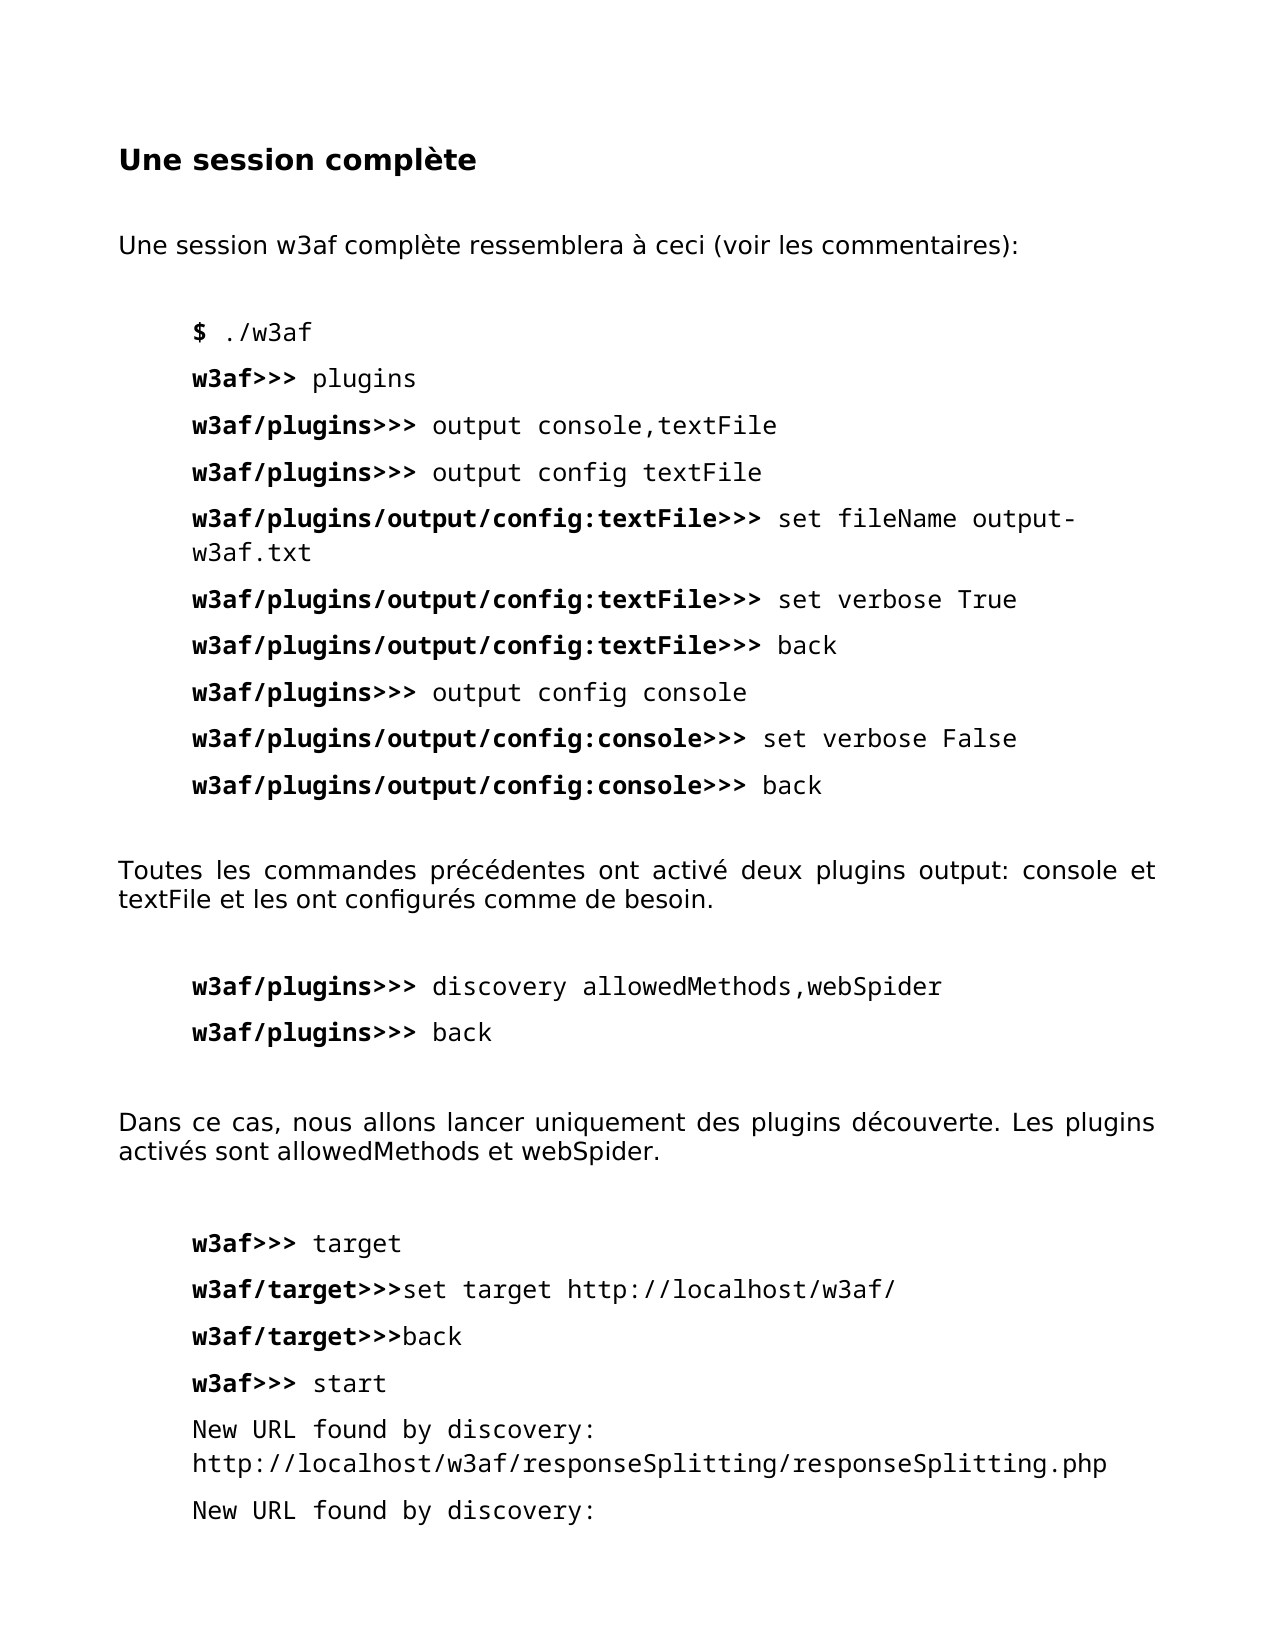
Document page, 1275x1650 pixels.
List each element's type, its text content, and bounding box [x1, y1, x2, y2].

text w3af>>> start [192, 1365, 1157, 1399]
text Toutes les commandes précédentes ont activé deux plugins output: console et textFile et les ont configurés comme de besoin. [118, 856, 1157, 914]
text New URL found by discovery: [192, 1492, 1157, 1526]
text w3af>>> target [192, 1226, 1157, 1259]
text New URL found by discovery: http://localhost/w3af/responseSplitting/responseSplitting.php [192, 1412, 1157, 1480]
text w3af/plugins/output/config:textFile>>> back [192, 628, 1157, 662]
text Dans ce cas, nous allons lancer uniquement des plugins découverte. Les plugins activés sont allowedMethods et webSpider. [118, 1108, 1157, 1166]
text w3af/plugins>>> output console,textFile [192, 408, 1157, 442]
text w3af/target>>>set target http://localhost/w3af/ [192, 1272, 1157, 1306]
text w3af/target>>>back [192, 1319, 1157, 1353]
subtitle Une session complète [118, 143, 1157, 177]
text Une session w3af complète ressemblera à ceci (voir les commentaires): [118, 231, 1157, 260]
text w3af/plugins>>> output config textFile [192, 454, 1157, 488]
text $ ./w3af [192, 314, 1157, 349]
text w3af/plugins>>> back [192, 1015, 1157, 1049]
text w3af/plugins>>> output config console [192, 674, 1157, 709]
text w3af/plugins>>> discovery allowedMethods,webSpider [192, 968, 1157, 1002]
text w3af/plugins/output/config:textFile>>> set verbose True [192, 581, 1157, 616]
text w3af>>> plugins [192, 361, 1157, 395]
text w3af/plugins/output/config:console>>> back [192, 768, 1157, 802]
text w3af/plugins/output/config:console>>> set verbose False [192, 721, 1157, 755]
text w3af/plugins/output/config:textFile>>> set fileName output-w3af.txt [192, 501, 1157, 569]
